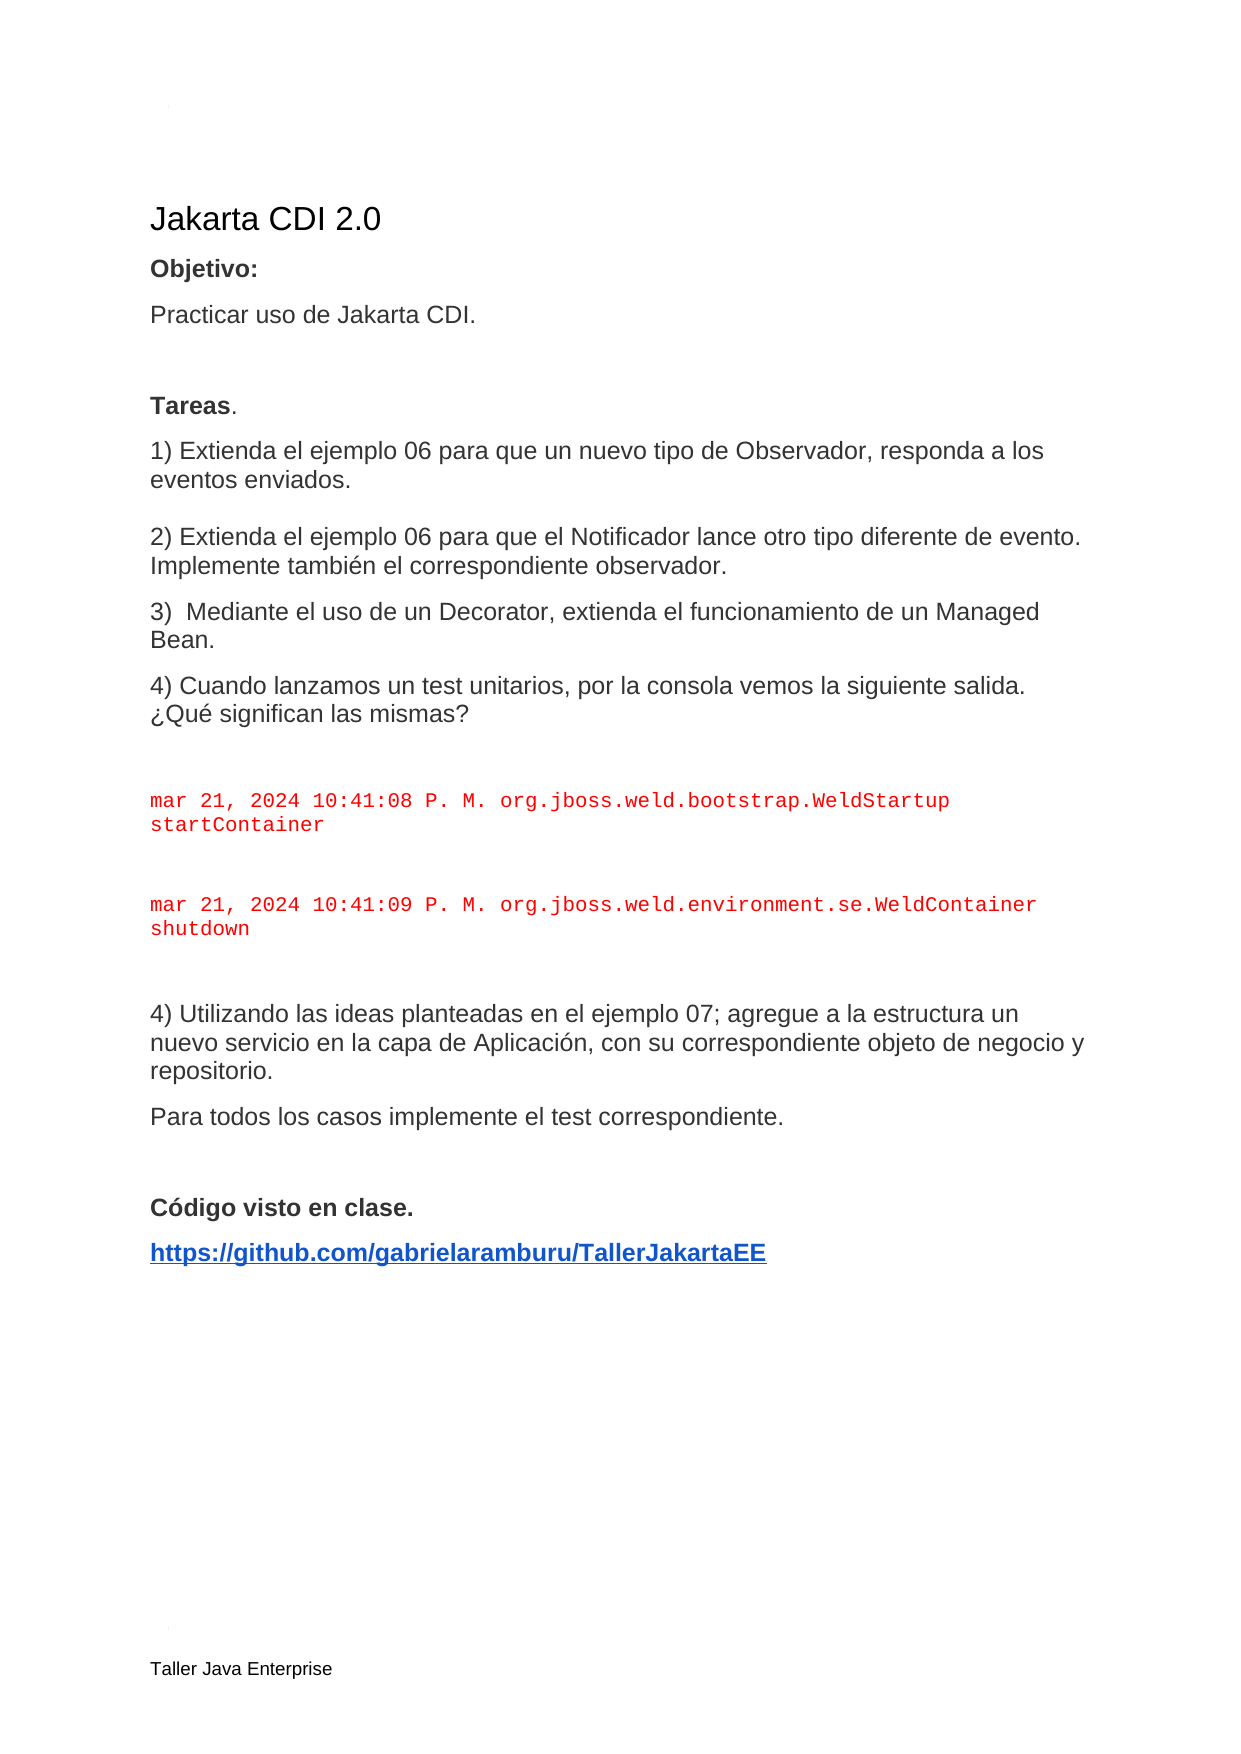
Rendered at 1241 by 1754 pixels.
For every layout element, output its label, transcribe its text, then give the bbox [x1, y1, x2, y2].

text Código visto en clase. [150, 1192, 1090, 1221]
text 4) Cuando lanzamos un test unitarios, por la consola vemos la siguiente salida. ¿Qué significan las mismas? [150, 671, 1090, 728]
text 3) Mediante el uso de un Decorator, extienda el funcionamiento de un Managed Bean. [150, 596, 1090, 654]
subtitle Jakarta CDI 2.0 [150, 199, 1090, 238]
text Objetivo: [150, 254, 1090, 283]
text Tareas. [150, 391, 1090, 419]
text mar 21, 2024 10:41:09 P. M. org.jboss.weld.environment.se.WeldContainer shutdown [150, 894, 1090, 942]
text https://github.com/gabrielaramburu/TallerJakartaEE [150, 1238, 1090, 1267]
text mar 21, 2024 10:41:08 P. M. org.jboss.weld.bootstrap.WeldStartup startContainer [150, 790, 1090, 837]
text 1) Extienda el ejemplo 06 para que un nuevo tipo de Observador, responda a los eventos enviados. 2) Extienda el ejemplo 06 para que el Notificador lance otro tipo diferente de evento. Implemente también el correspondiente observador. [150, 436, 1090, 580]
text 4) Utilizando las ideas planteadas en el ejemplo 07; agregue a la estructura un nuevo servicio en la capa de Aplicación, con su correspondiente objeto de negocio y repositorio. [150, 999, 1090, 1085]
text Practicar uso de Jakarta CDI. [150, 300, 1090, 328]
text Para todos los casos implemente el test correspondiente. [150, 1102, 1090, 1130]
